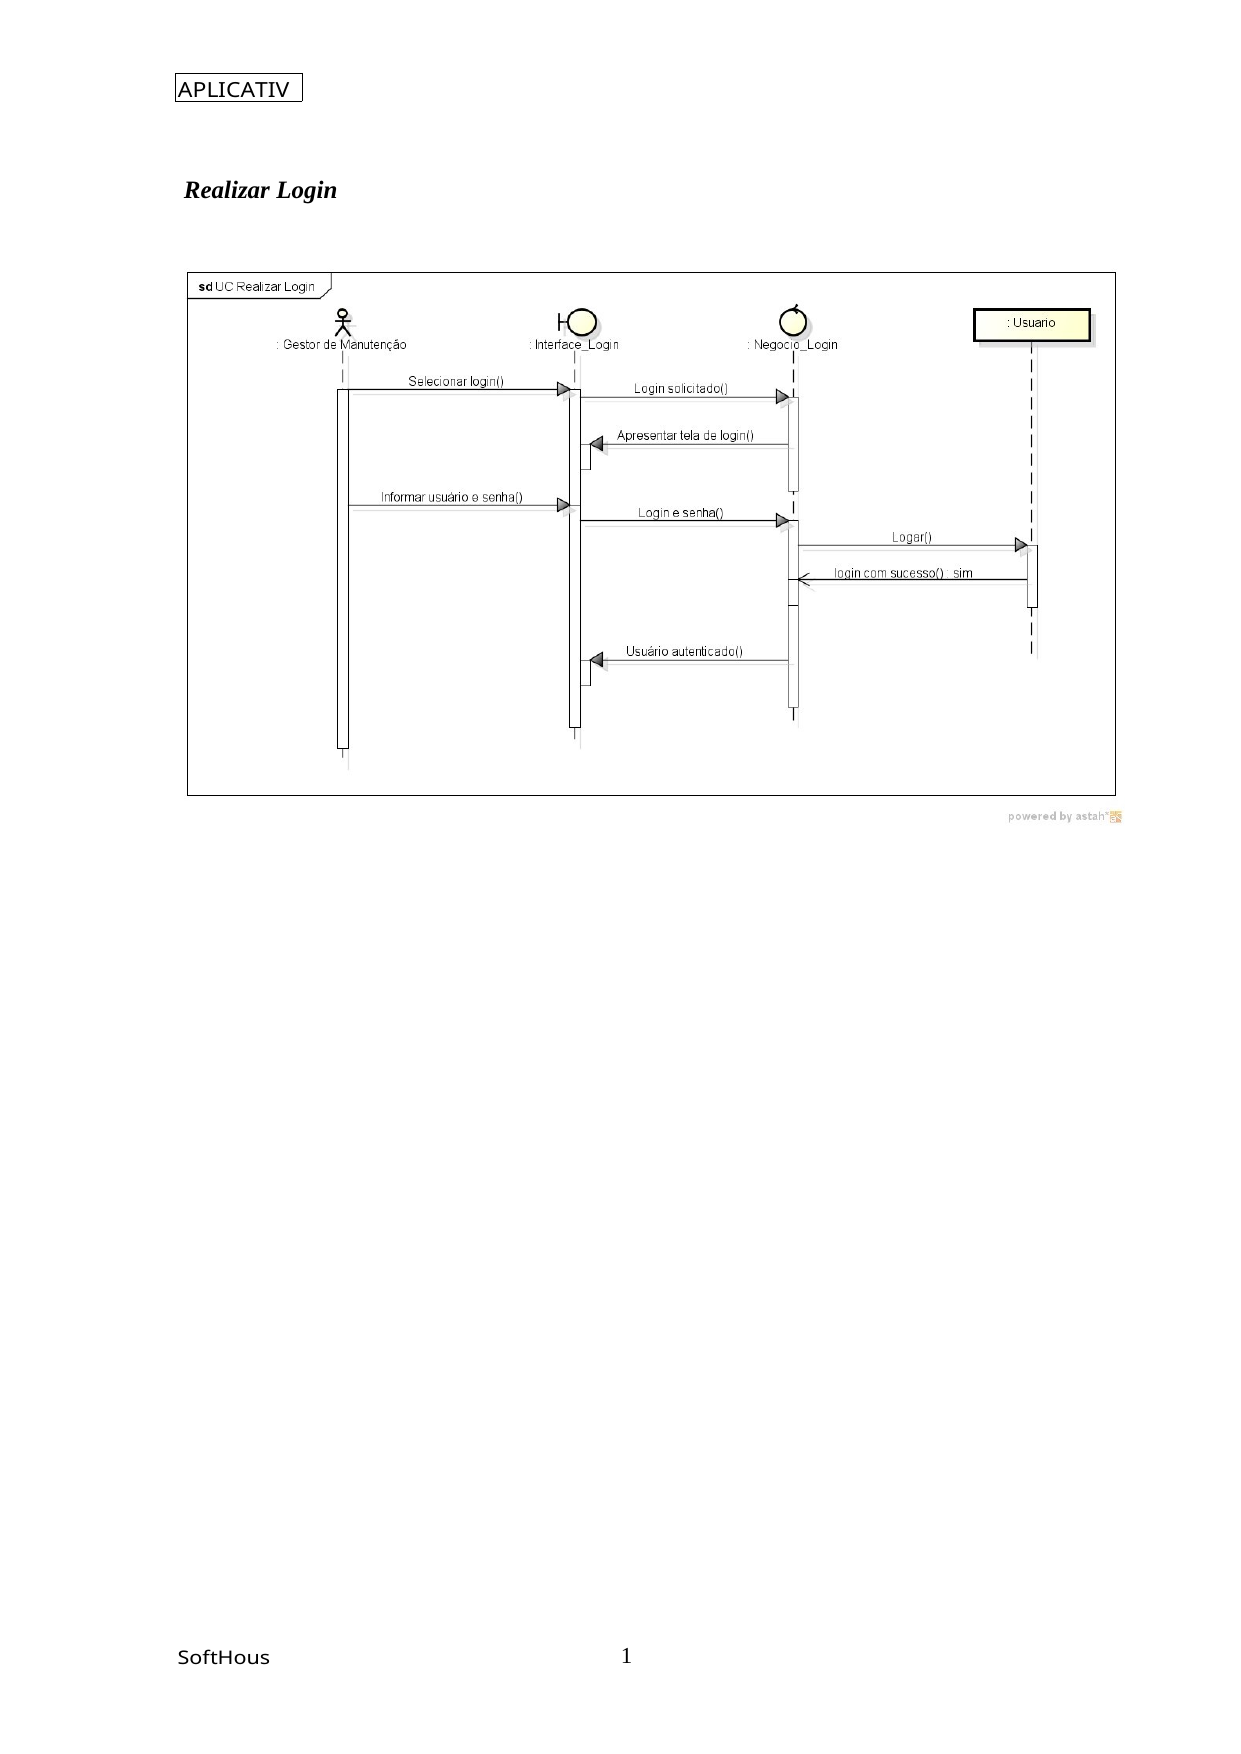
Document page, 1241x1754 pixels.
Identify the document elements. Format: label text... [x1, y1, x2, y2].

subtitle Realizar Login [184, 175, 1221, 204]
picture [183, 268, 1125, 826]
